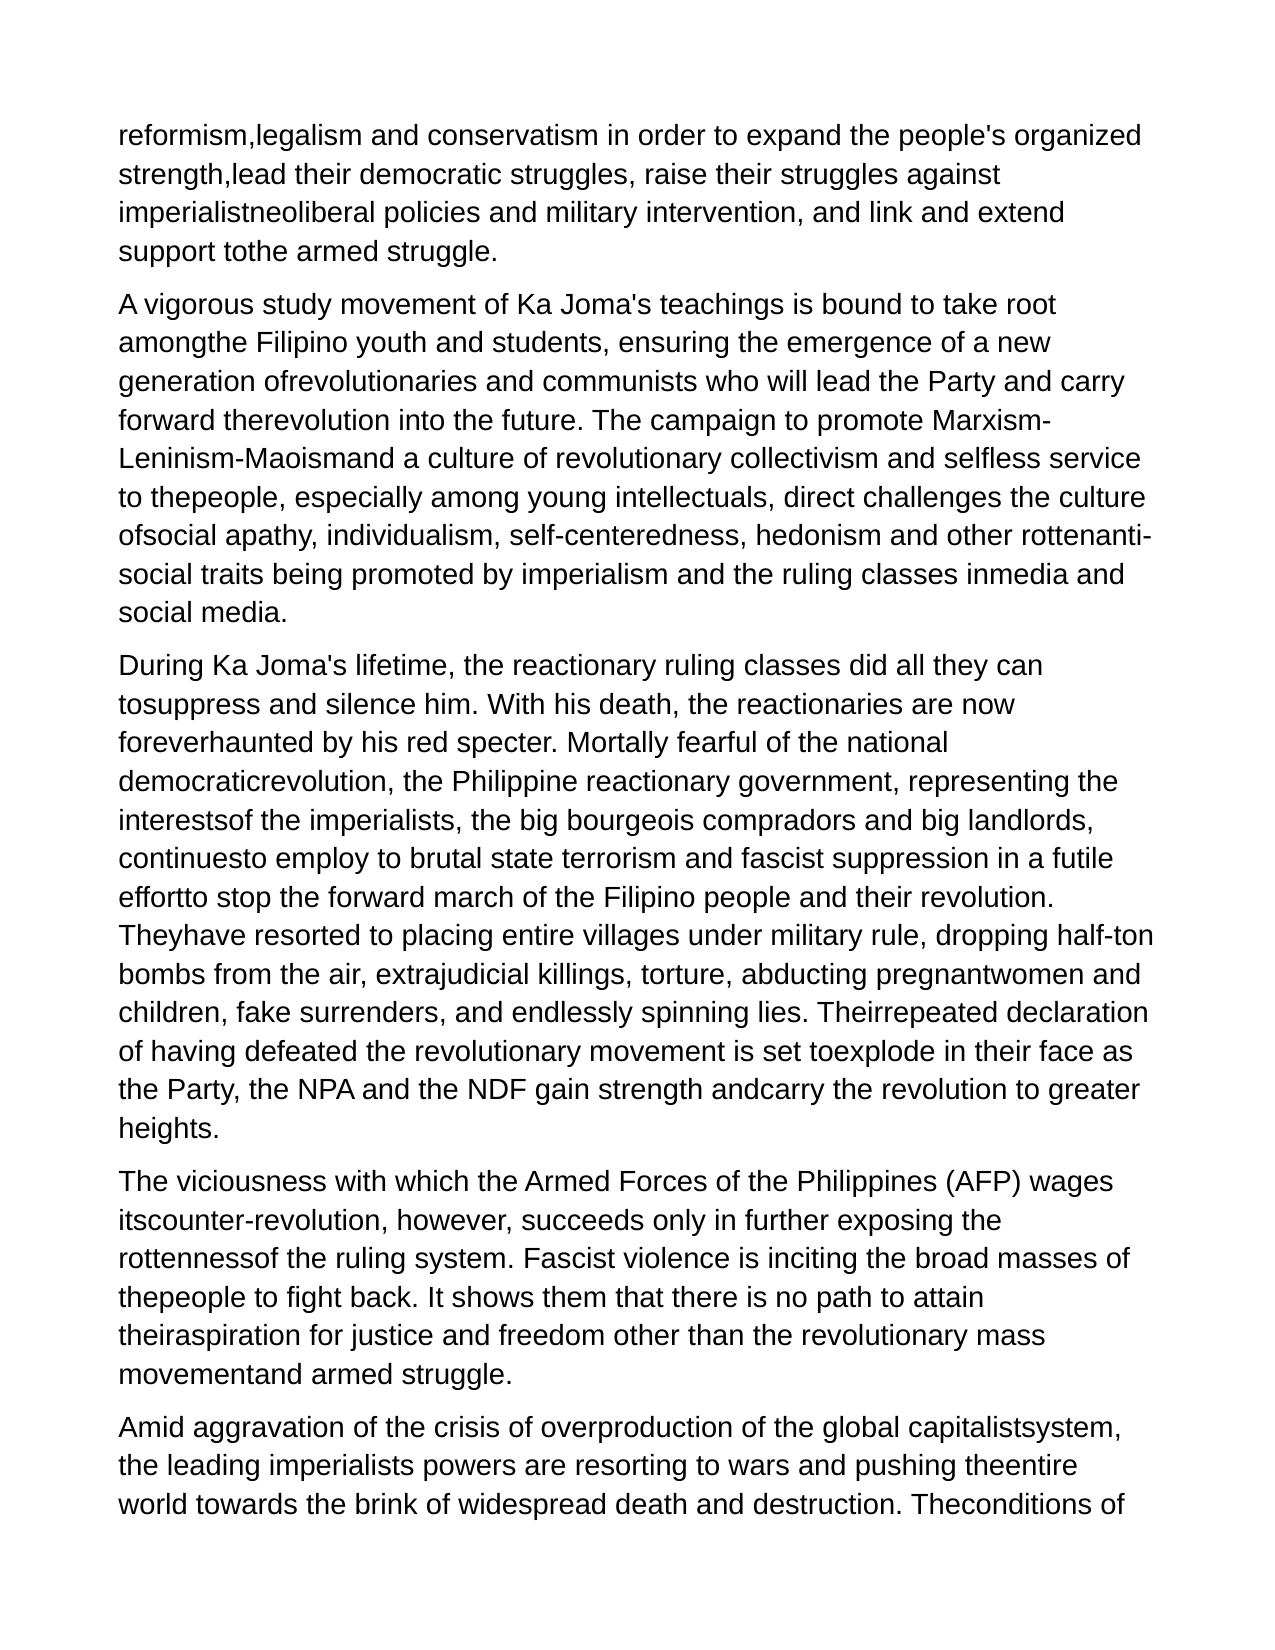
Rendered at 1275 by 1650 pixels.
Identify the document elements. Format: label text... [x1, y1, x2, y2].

text A vigorous study movement of Ka Joma's teachings is bound to take root amongthe Filipino youth and students, ensuring the emergence of a new generation ofrevolutionaries and communists who will lead the Party and carry forward therevolution into the future. The campaign to promote Marxism-Leninism-Maoismand a culture of revolutionary collectivism and selfless service to thepeople, especially among young intellectuals, direct challenges the culture ofsocial apathy, individualism, self-centeredness, hedonism and other rottenanti-social traits being promoted by imperialism and the ruling classes inmedia and social media. [118, 287, 1157, 629]
text The viciousness with which the Armed Forces of the Philippines (AFP) wages itscounter-revolution, however, succeeds only in further exposing the rottennessof the ruling system. Fascist violence is inciting the broad masses of thepeople to fight back. It shows them that there is no path to attain theiraspiration for justice and freedom other than the revolutionary mass movementand armed struggle. [118, 1164, 1157, 1390]
text During Ka Joma's lifetime, the reactionary ruling classes did all they can tosuppress and silence him. With his death, the reactionaries are now foreverhaunted by his red specter. Mortally fearful of the national democraticrevolution, the Philippine reactionary government, representing the interestsof the imperialists, the big bourgeois compradors and big landlords, continuesto employ to brutal state terrorism and fascist suppression in a futile effortto stop the forward march of the Filipino people and their revolution. Theyhave resorted to placing entire villages under military rule, dropping half-ton bombs from the air, extrajudicial killings, torture, abducting pregnantwomen and children, fake surrenders, and endlessly spinning lies. Theirrepeated declaration of having defeated the revolutionary movement is set toexplode in their face as the Party, the NPA and the NDF gain strength andcarry the revolution to greater heights. [118, 648, 1157, 1144]
text reformism,legalism and conservatism in order to expand the people's organized strength,lead their democratic struggles, raise their struggles against imperialistneoliberal policies and military intervention, and link and extend support tothe armed struggle. [118, 118, 1157, 267]
text Amid aggravation of the crisis of overproduction of the global capitalistsystem, the leading imperialists powers are resorting to wars and pushing theentire world towards the brink of widespread death and destruction. Theconditions of [118, 1410, 1157, 1520]
